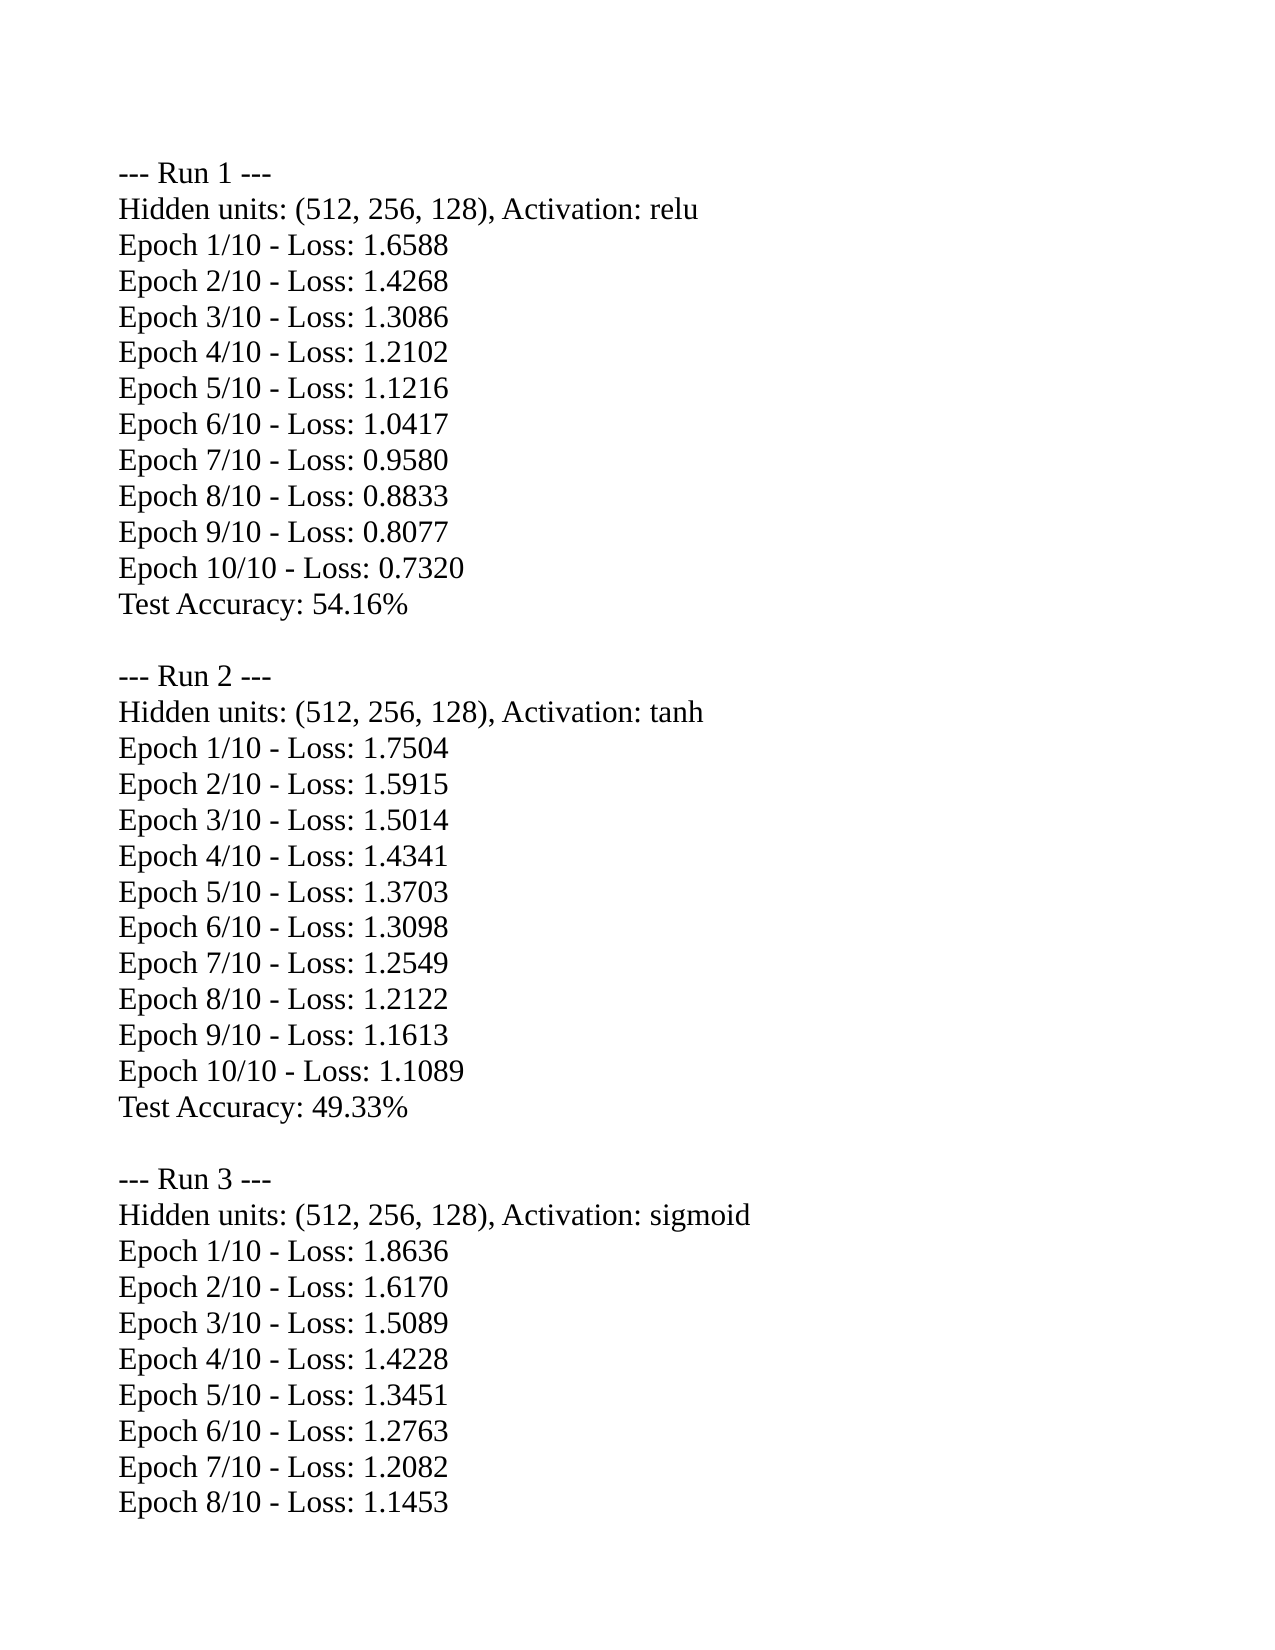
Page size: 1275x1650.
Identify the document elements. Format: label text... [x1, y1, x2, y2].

text Epoch 9/10 - Loss: 0.8077 [118, 513, 1157, 549]
text Epoch 8/10 - Loss: 0.8833 [118, 477, 1157, 513]
text Epoch 8/10 - Loss: 1.2122 [118, 981, 1157, 1017]
text Test Accuracy: 54.16% [118, 585, 1157, 621]
text Hidden units: (512, 256, 128), Activation: tanh [118, 693, 1157, 729]
text Epoch 1/10 - Loss: 1.8636 [118, 1232, 1157, 1268]
text Epoch 9/10 - Loss: 1.1613 [118, 1017, 1157, 1052]
text Epoch 3/10 - Loss: 1.3086 [118, 298, 1157, 334]
text Epoch 5/10 - Loss: 1.3703 [118, 873, 1157, 909]
text Epoch 3/10 - Loss: 1.5014 [118, 801, 1157, 837]
text Epoch 3/10 - Loss: 1.5089 [118, 1304, 1157, 1340]
text Epoch 5/10 - Loss: 1.3451 [118, 1376, 1157, 1412]
text Epoch 2/10 - Loss: 1.6170 [118, 1268, 1157, 1304]
text Epoch 6/10 - Loss: 1.0417 [118, 406, 1157, 442]
text Epoch 4/10 - Loss: 1.4228 [118, 1340, 1157, 1376]
text Epoch 7/10 - Loss: 1.2082 [118, 1448, 1157, 1484]
text Hidden units: (512, 256, 128), Activation: relu [118, 190, 1157, 226]
text Epoch 4/10 - Loss: 1.2102 [118, 334, 1157, 370]
text Epoch 2/10 - Loss: 1.4268 [118, 262, 1157, 298]
text Hidden units: (512, 256, 128), Activation: sigmoid [118, 1196, 1157, 1232]
text Epoch 7/10 - Loss: 1.2549 [118, 945, 1157, 981]
text --- Run 1 --- [118, 154, 1157, 190]
text Epoch 8/10 - Loss: 1.1453 [118, 1484, 1157, 1520]
text Epoch 2/10 - Loss: 1.5915 [118, 765, 1157, 801]
text Epoch 1/10 - Loss: 1.7504 [118, 729, 1157, 765]
text Epoch 1/10 - Loss: 1.6588 [118, 226, 1157, 262]
text Epoch 7/10 - Loss: 0.9580 [118, 442, 1157, 477]
text Epoch 10/10 - Loss: 1.1089 [118, 1052, 1157, 1088]
text Epoch 5/10 - Loss: 1.1216 [118, 370, 1157, 406]
text --- Run 3 --- [118, 1160, 1157, 1196]
text Epoch 6/10 - Loss: 1.2763 [118, 1412, 1157, 1448]
text Test Accuracy: 49.33% [118, 1088, 1157, 1124]
text Epoch 6/10 - Loss: 1.3098 [118, 909, 1157, 945]
text Epoch 10/10 - Loss: 0.7320 [118, 549, 1157, 585]
text Epoch 4/10 - Loss: 1.4341 [118, 837, 1157, 873]
text --- Run 2 --- [118, 657, 1157, 693]
